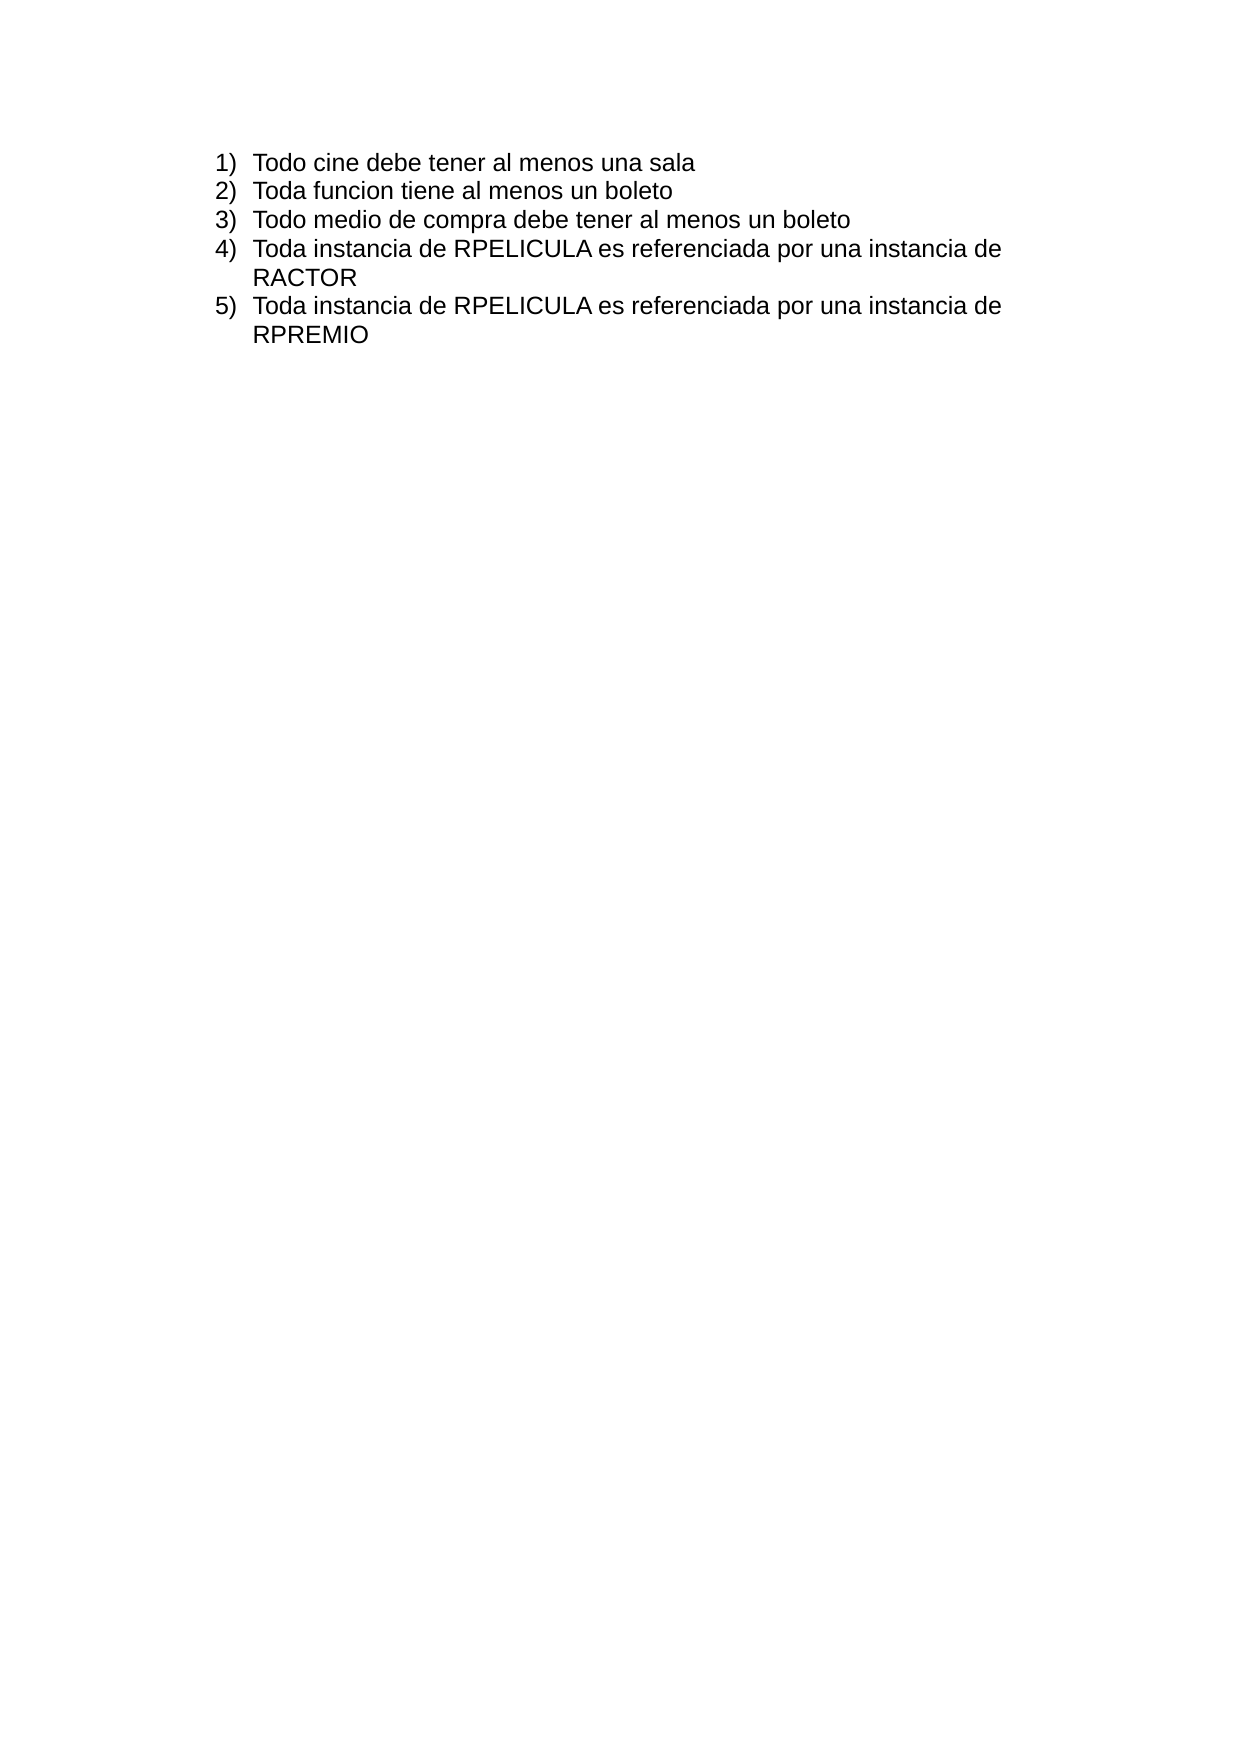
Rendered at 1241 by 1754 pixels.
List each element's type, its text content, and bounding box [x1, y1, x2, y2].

list Toda instancia de RPELICULA es referenciada por una instancia de RPREMIO [215, 291, 1063, 349]
list Toda funcion tiene al menos un boleto [215, 176, 1063, 205]
list Toda instancia de RPELICULA es referenciada por una instancia de RACTOR [215, 234, 1063, 291]
list Todo medio de compra debe tener al menos un boleto [215, 205, 1063, 234]
list Todo cine debe tener al menos una sala [215, 148, 1063, 176]
